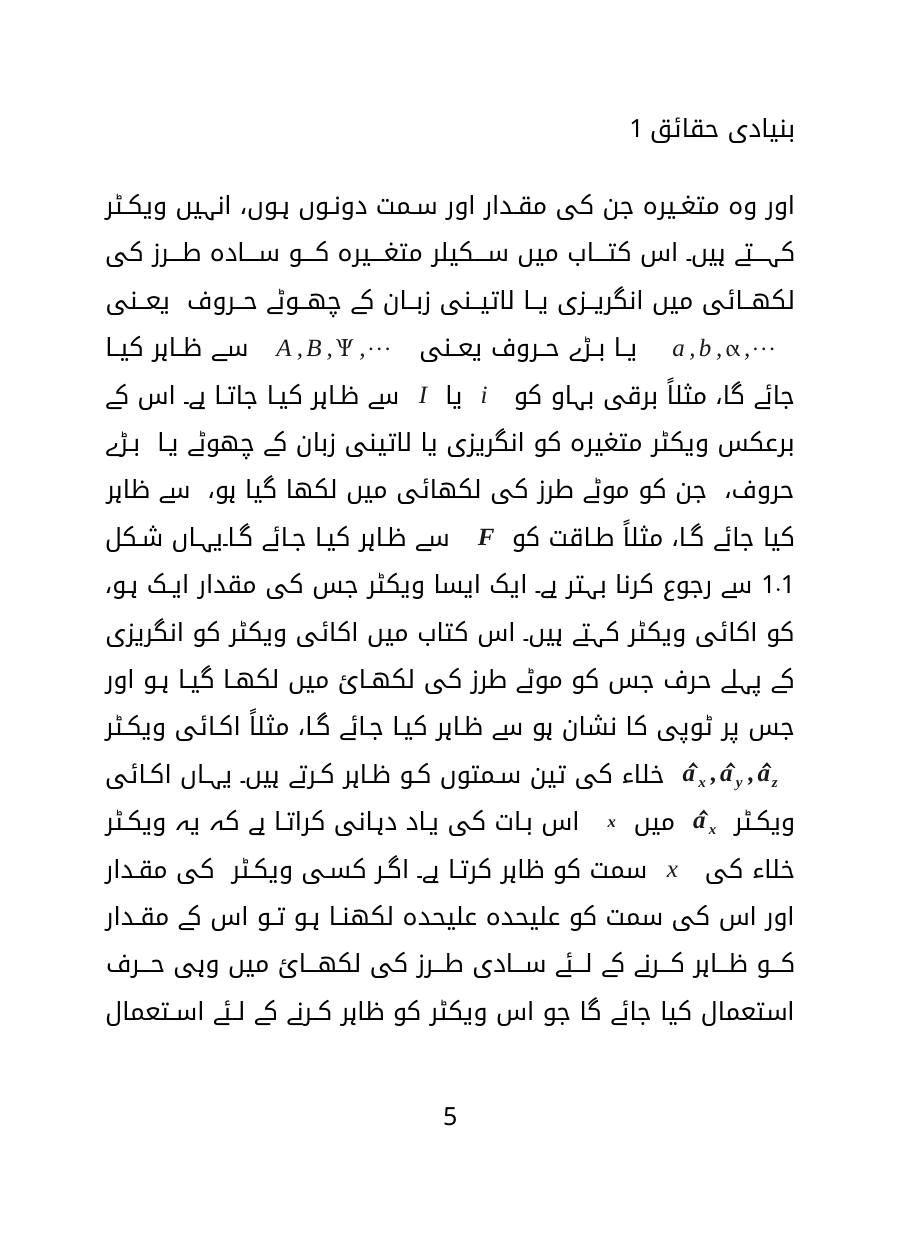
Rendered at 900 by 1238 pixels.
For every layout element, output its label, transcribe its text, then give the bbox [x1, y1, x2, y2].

text وہ متغیرہ جن کی صرف مقدار ہو انہیں سکیلر کہتے ہیں اور وہ متغیرہ جن کی مقدار اور سمت دونوں ہوں، انہیں ویکٹر کہتے ہیں۔ اس کتاب میں سکیلر متغیرہ کو سادہ طرز کی لکھائی میں انگریزی یا لاتینی زبان کے چھوٹے حروف یعنی یا بڑے حروف یعنی سے ظاہر کیا جائے گا، مثلاً برقی بہاو کو یاسے ظاہر کیا جاتا ہے۔ اس کے برعکس ویکٹر متغیرہ کو انگریزی یا لاتینی زبان کے چھوٹے یا بڑے حروف، جن کو موٹے طرز کی لکھائی میں لکھا گیا ہو، سے ظاہر کیا جائے گا، مثلاً طاقت کو سے ظاہر کیا جائے گا۔یہاں شکل 1.1 سے رجوع کرنا بہتر ہے۔ ایک ایسا ویکٹر جس کی مقدار ایک ہو، کو اکائی ویکٹر کہتے ہیں۔ اس کتاب میں اکائی ویکٹر کو انگریزی کے پہلے حرف جس کو موٹے طرز کی لکھائ میں لکھا گیا ہو اور جس پر ٹوپی کا نشان ہو سے ظاہر کیا جائے گا، مثلاً اکائی ویکٹرخلاء کی تین سمتوں کو ظاہر کرتے ہیں۔ یہاں اکائی ویکٹرمیں اس بات کی یاد دہانی کراتا ہے کہ یہ ویکٹر خلاء کی سمت کو ظاہر کرتا ہے۔ اگر کسی ویکٹر کی مقدار اور اس کی سمت کو علیحدہ علیحدہ لکھنا ہو تو اس کے مقدار کو ظاہر کرنے کے لئے سادی طرز کی لکھائ میں وہی حرف استعمال کیا جائے گا جو اس ویکٹر کو ظاہر کرنے کے لئے استعمال کیا گیا ہو۔ یعنی ویکٹرکی مقدار کوسے ظاہر کیا جائے گا۔ شکل میں طاقت کی مقدار چار کے برابر ہے۔ اگر کسی ویکٹر کی سمت میں ایک اکائی ویکٹر بنایا جائے تو یہ اکائی ویکٹر اس ویکٹر کی سمت کو ظاہر کرتا ہے۔جیسے پہلے ذکر ہوا ہے ایسے اکائی ویکٹر کو انگریزی کے پہلے حرف جس کو موٹے طرز کی لکھائ میں لکھا گیا ہو اور جس پر ٹوپی کا نشان ہو سے ظاہر کیا جائے گا یعنی ویکٹرکی سمت کوسے ظاہر کیا جائے گا۔یہاں اس بات کی یاد دہانی کراتا ہے کہ یہ اکائی ویکٹر کی سمت کو ظاہر کر رہا ہے۔ شکل میں چونکہ طاقت دائیں جانب کو ہے لہٰذا اور برابر ہیں۔ [105, 182, 795, 1036]
